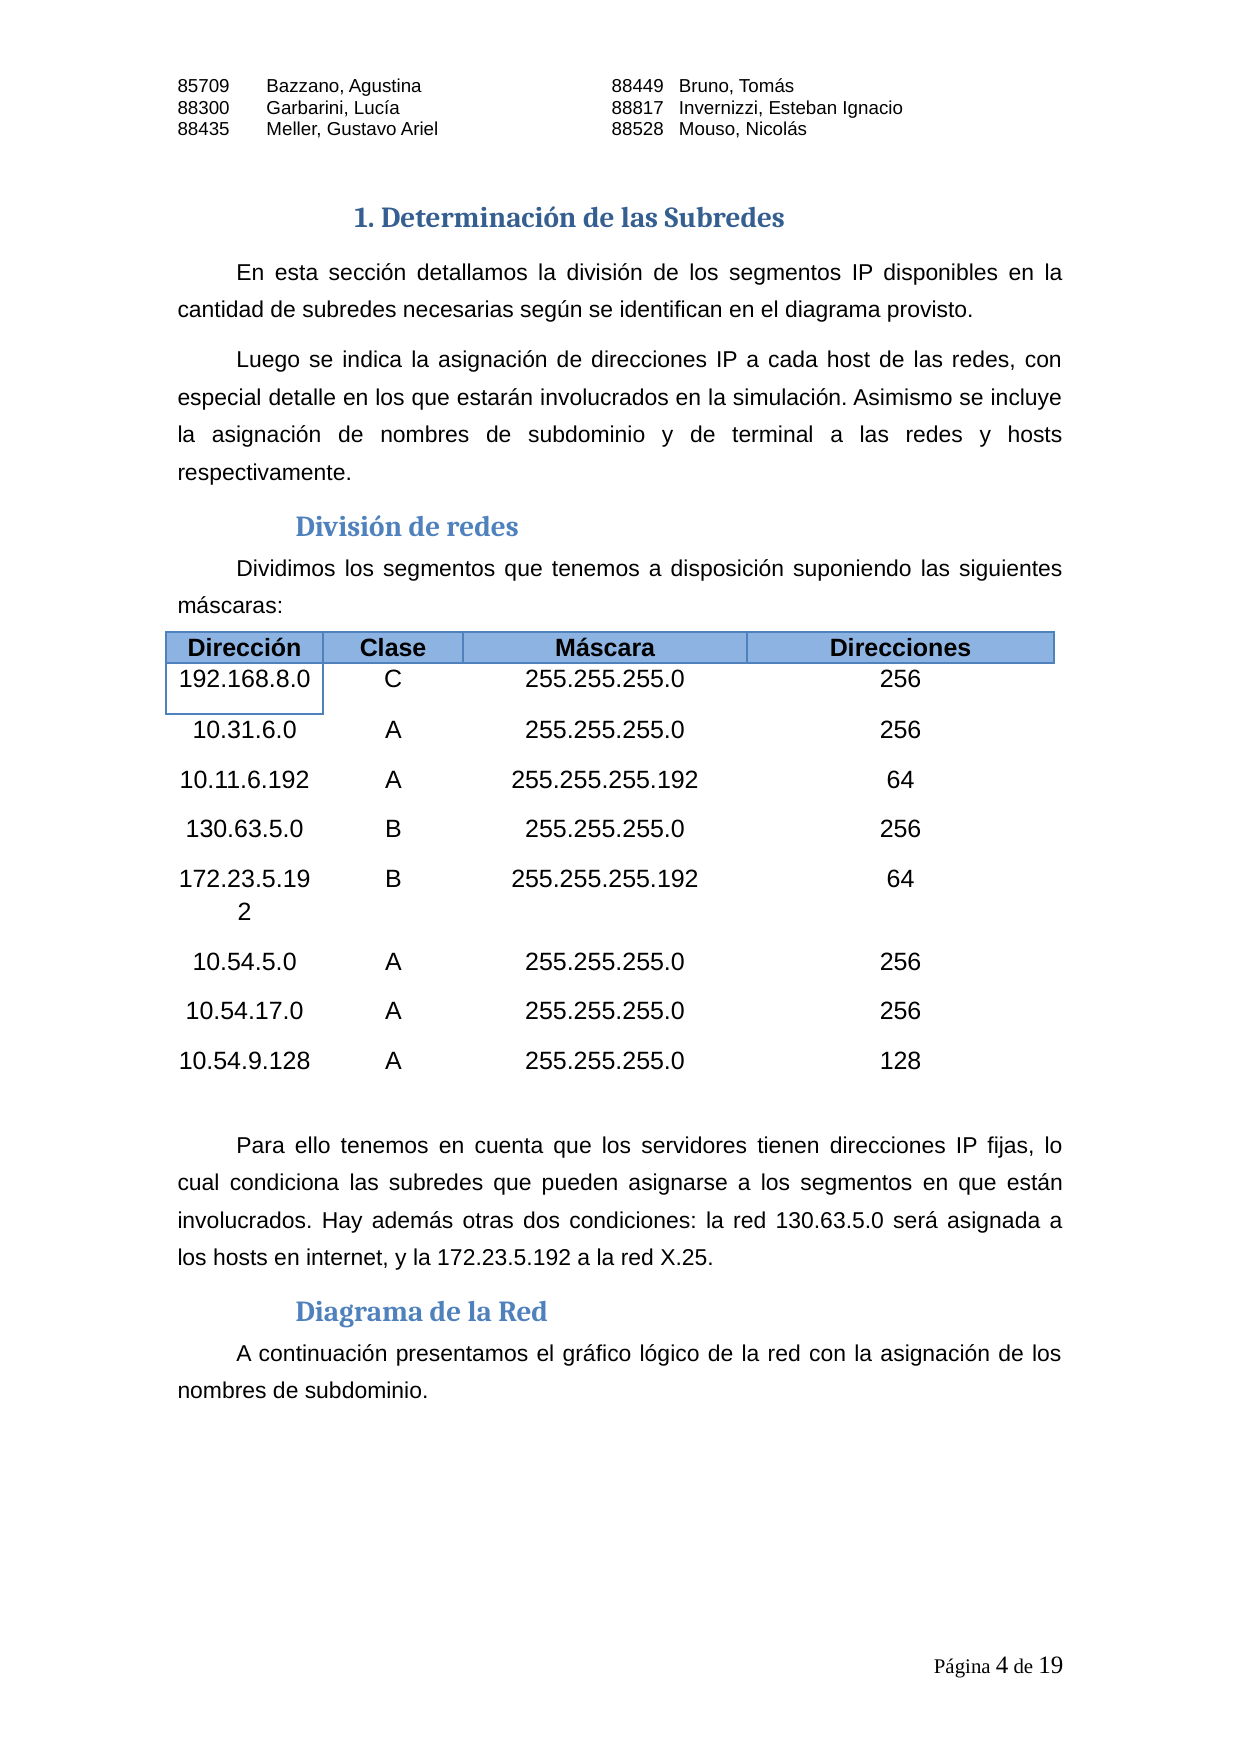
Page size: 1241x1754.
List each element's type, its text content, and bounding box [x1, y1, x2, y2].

table_header Máscara [464, 633, 746, 662]
table_cell A [323, 947, 463, 996]
table_cell B [323, 815, 463, 864]
table_cell C [324, 664, 463, 713]
table_cell 256 [747, 947, 1054, 996]
table_cell 172.23.5.192 [166, 864, 323, 947]
text Luego se indica la asignación de direcciones IP a cada host de las redes, con especial detalle en los que estarán involucrados en la simulación. Asimismo se incluye la asignación de nombres de subdominio y de terminal a las redes y hosts respectivamente. [177, 335, 1063, 485]
table_cell 192.168.8.0 [167, 664, 322, 713]
table_cell B [323, 864, 463, 947]
table_cell 255.255.255.192 [463, 765, 747, 814]
subtitle 1. Determinación de las Subredes [354, 198, 1063, 235]
table_cell 256 [747, 996, 1054, 1046]
table_cell 64 [747, 864, 1054, 947]
table_cell 255.255.255.192 [463, 864, 747, 947]
table_cell 128 [747, 1046, 1054, 1095]
table_cell 256 [747, 713, 1054, 765]
table_header Direcciones [748, 633, 1053, 662]
text En esta sección detallamos la división de los segmentos IP disponibles en la cantidad de subredes necesarias según se identifican en el diagrama provisto. [177, 248, 1063, 323]
table_cell 10.54.17.0 [166, 996, 323, 1046]
subtitle División de redes [295, 506, 1063, 543]
table_cell 10.31.6.0 [166, 715, 323, 765]
subtitle Diagrama de la Red [295, 1291, 1063, 1329]
table_cell 255.255.255.0 [463, 996, 747, 1046]
table_cell A [323, 713, 463, 765]
text A continuación presentamos el gráfico lógico de la red con la asignación de los nombres de subdominio. [177, 1329, 1063, 1404]
table_cell A [323, 765, 463, 814]
table_header Clase [324, 633, 462, 662]
table_cell 256 [747, 664, 1054, 713]
text Dividimos los segmentos que tenemos a disposición suponiendo las siguientes máscaras: [177, 543, 1063, 618]
table_cell 255.255.255.0 [463, 947, 747, 996]
table_cell 10.11.6.192 [166, 765, 323, 814]
table_cell 64 [747, 765, 1054, 814]
table_cell A [323, 1046, 463, 1095]
table_cell 130.63.5.0 [166, 815, 323, 864]
table_cell 255.255.255.0 [463, 713, 747, 765]
table_cell 255.255.255.0 [463, 664, 747, 713]
table_cell A [323, 996, 463, 1046]
table_cell 10.54.5.0 [166, 947, 323, 996]
table_cell 256 [747, 815, 1054, 864]
table_cell 10.54.9.128 [166, 1046, 323, 1095]
table_cell 255.255.255.0 [463, 815, 747, 864]
text Para ello tenemos en cuenta que los servidores tienen direcciones IP fijas, lo cual condiciona las subredes que pueden asignarse a los segmentos en que están involucrados. Hay además otras dos condiciones: la red 130.63.5.0 será asignada a los hosts en internet, y la 172.23.5.192 a la red X.25. [177, 1120, 1063, 1270]
table_header Dirección [167, 633, 322, 662]
table_cell 255.255.255.0 [463, 1046, 747, 1095]
